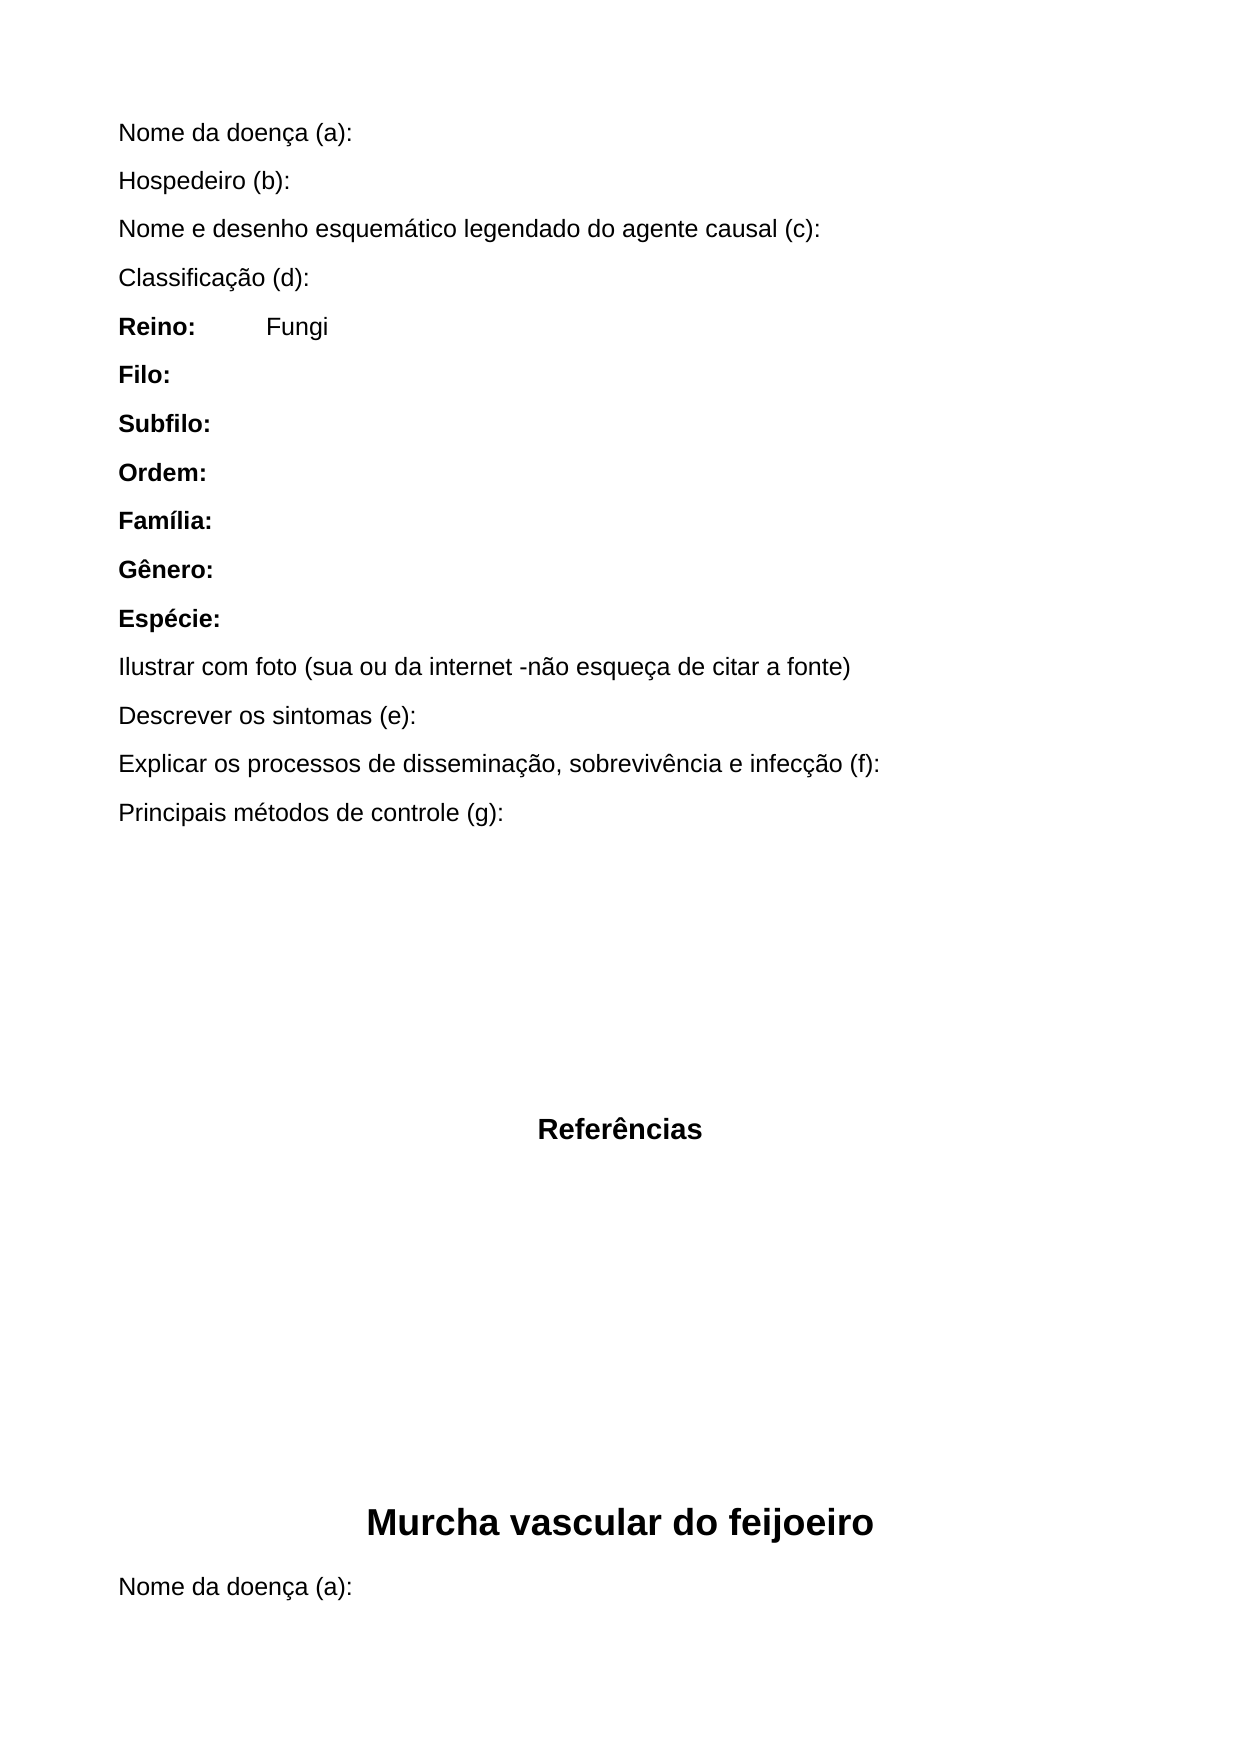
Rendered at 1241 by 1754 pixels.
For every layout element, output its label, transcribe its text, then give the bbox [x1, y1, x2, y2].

text Ordem: [118, 458, 1122, 486]
text Hospedeiro (b): [118, 166, 1122, 194]
text Espécie: [118, 603, 1122, 632]
text Referências [118, 1112, 1122, 1146]
text Nome da doença (a): [118, 118, 1122, 147]
text Explicar os processos de disseminação, sobrevivência e infecção (f): [118, 749, 1122, 778]
text Família: [118, 506, 1122, 535]
text Principais métodos de controle (g): [118, 798, 1122, 827]
text Gênero: [118, 555, 1122, 584]
text Descrever os sintomas (e): [118, 701, 1122, 729]
text Classificação (d): [118, 263, 1122, 292]
text Ilustrar com foto (sua ou da internet -não esqueça de citar a fonte) [118, 652, 1122, 681]
subtitle Murcha vascular do feijoeiro [118, 1500, 1122, 1543]
text Filo: [118, 360, 1122, 389]
text Reino: Fungi [118, 312, 1122, 340]
text Subfilo: [118, 409, 1122, 438]
text Nome da doença (a): [118, 1572, 1122, 1601]
text Nome e desenho esquemático legendado do agente causal (c): [118, 214, 1122, 243]
